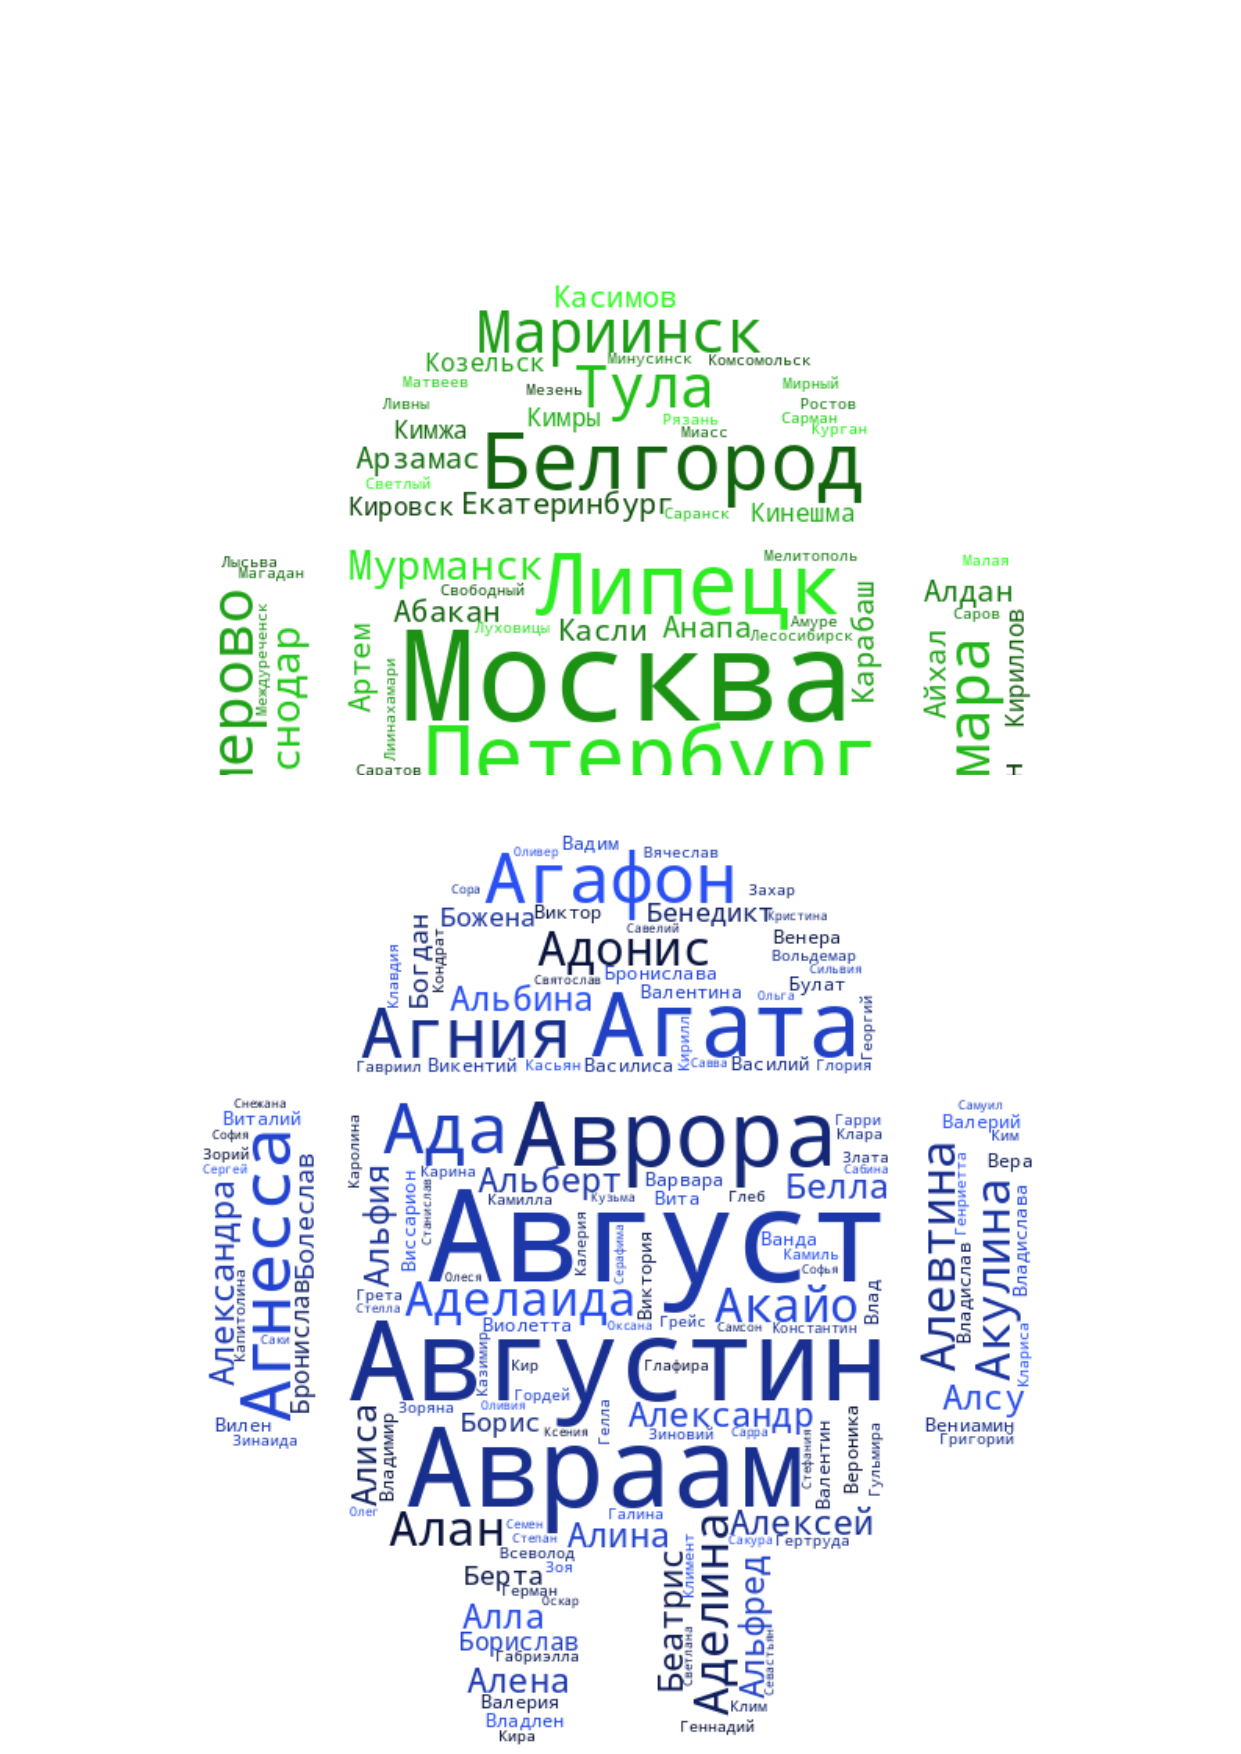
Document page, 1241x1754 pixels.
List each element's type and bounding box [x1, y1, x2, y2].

picture [131, 224, 1110, 1754]
